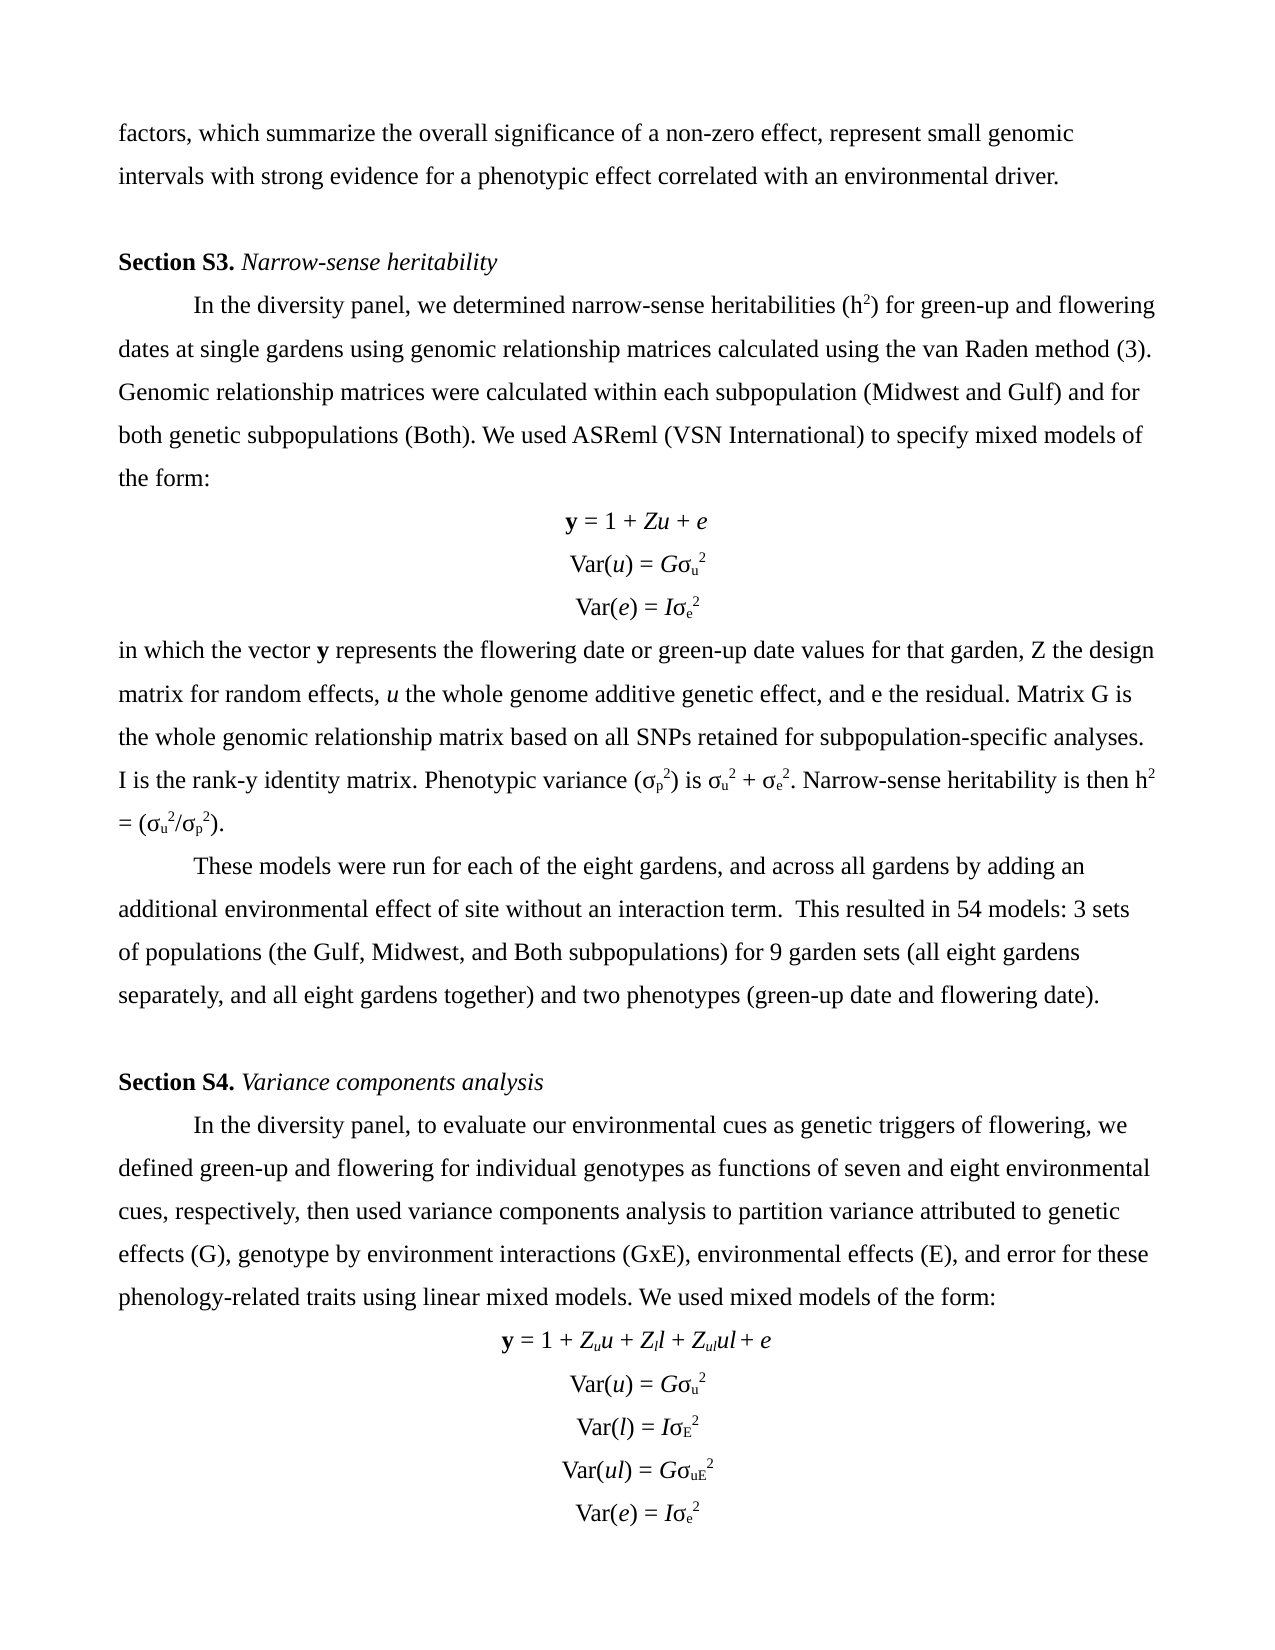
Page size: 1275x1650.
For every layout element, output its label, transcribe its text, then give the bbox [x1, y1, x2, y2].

text factors, which summarize the overall significance of a non-zero effect, represent small genomic intervals with strong evidence for a phenotypic effect correlated with an environmental driver. [118, 118, 1157, 190]
text These models were run for each of the eight gardens, and across all gardens by adding an additional environmental effect of site without an interaction term. This resulted in 54 models: 3 sets of populations (the Gulf, Midwest, and Both subpopulations) for 9 garden sets (all eight gardens separately, and all eight gardens together) and two phenotypes (green-up date and flowering date). [118, 851, 1157, 1009]
text Var(l) = IσE2 [118, 1412, 1157, 1441]
text Section S3. Narrow-sense heritability [118, 247, 1157, 276]
text In the diversity panel, we determined narrow-sense heritabilities (h2) for green-up and flowering dates at single gardens using genomic relationship matrices calculated using the van Raden method (3). Genomic relationship matrices were calculated within each subpopulation (Midwest and Gulf) and for both genetic subpopulations (Both). We used ASReml (VSN International) to specify mixed models of the form: [118, 291, 1157, 492]
text Var(u) = Gσu2 [118, 1369, 1157, 1397]
text In the diversity panel, to evaluate our environmental cues as genetic triggers of flowering, we defined green-up and flowering for individual genotypes as functions of seven and eight environmental cues, respectively, then used variance components analysis to partition variance attributed to genetic effects (G), genotype by environment interactions (GxE), environmental effects (E), and error for these phenology-related traits using linear mixed models. We used mixed models of the form: [118, 1110, 1157, 1311]
text y = 1 + Zuu + Zll + Zulul + e [118, 1326, 1157, 1354]
text Var(ul) = GσuE2 [118, 1455, 1157, 1484]
text Var(e) = Iσe2 [118, 1498, 1157, 1527]
text Var(u) = Gσu2 [118, 549, 1157, 578]
text Section S4. Variance components analysis [118, 1067, 1157, 1096]
text in which the vector y represents the flowering date or green-up date values for that garden, Z the design matrix for random effects, u the whole genome additive genetic effect, and e the residual. Matrix G is the whole genomic relationship matrix based on all SNPs retained for subpopulation-specific analyses. I is the rank-y identity matrix. Phenotypic variance (σp2) is σu2 + σe2. Narrow-sense heritability is then h2 = (σu2/σp2). [118, 636, 1157, 837]
text y = 1 + Zu + e [118, 506, 1157, 535]
text Var(e) = Iσe2 [118, 592, 1157, 621]
